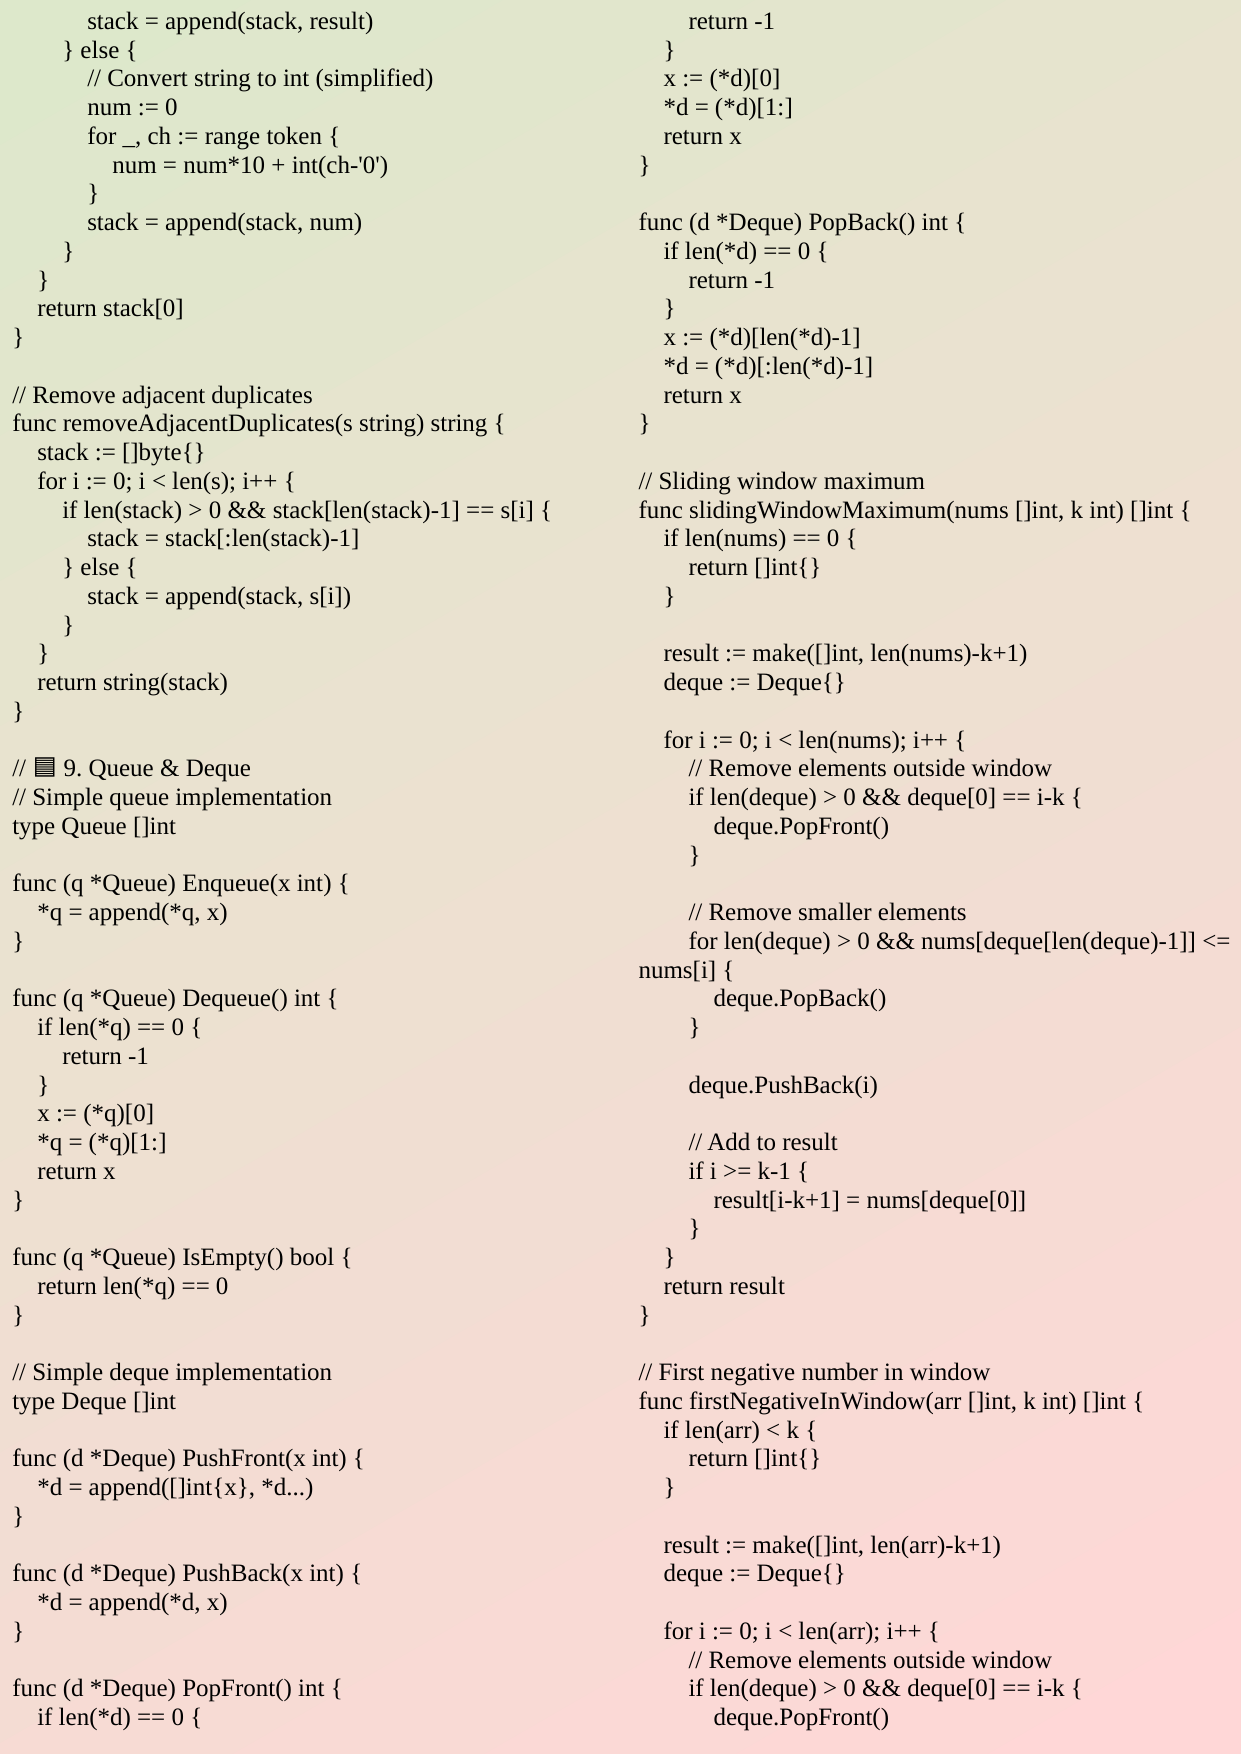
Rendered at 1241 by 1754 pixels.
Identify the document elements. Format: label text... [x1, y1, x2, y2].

text func (d *Deque) PopFront() int { [12, 1673, 608, 1702]
text func (d *Deque) PushBack(x int) { [12, 1558, 608, 1587]
text *q = (*q)[1:] [12, 1127, 608, 1156]
text } [638, 581, 1234, 610]
text } [12, 236, 608, 265]
text return result [638, 1271, 1234, 1300]
text } [638, 293, 1234, 322]
text } [12, 1501, 608, 1530]
text if len(*d) == 0 { [12, 1702, 608, 1731]
text num = num*10 + int(ch-'0') [12, 150, 608, 178]
text func (q *Queue) Enqueue(x int) { [12, 868, 608, 897]
text type Deque []int [12, 1386, 608, 1415]
text x := (*q)[0] [12, 1098, 608, 1127]
text if len(stack) > 0 && stack[len(stack)-1] == s[i] { [12, 495, 608, 523]
text return []int{} [638, 552, 1234, 581]
text func (d *Deque) PopBack() int { [638, 207, 1234, 236]
text return stack[0] [12, 293, 608, 322]
text deque.PopBack() [638, 983, 1234, 1012]
text func (q *Queue) Dequeue() int { [12, 983, 608, 1012]
text stack = append(stack, result) [12, 6, 608, 35]
text if len(nums) == 0 { [638, 523, 1234, 552]
text } [638, 35, 1234, 63]
text for _, ch := range token { [12, 121, 608, 150]
text deque := Deque{} [638, 667, 1234, 696]
text } [12, 610, 608, 638]
text result := make([]int, len(arr)-k+1) [638, 1530, 1234, 1558]
text // Remove elements outside window [638, 753, 1234, 782]
text if i >= k-1 { [638, 1156, 1234, 1185]
text func removeAdjacentDuplicates(s string) string { [12, 408, 608, 437]
text for len(deque) > 0 && nums[deque[len(deque)-1]] <= nums[i] { [638, 926, 1234, 983]
text // Remove elements outside window [638, 1645, 1234, 1673]
text // Simple deque implementation [12, 1357, 608, 1386]
text result := make([]int, len(nums)-k+1) [638, 638, 1234, 667]
text } [12, 1616, 608, 1645]
text func firstNegativeInWindow(arr []int, k int) []int { [638, 1386, 1234, 1415]
text x := (*d)[len(*d)-1] [638, 322, 1234, 351]
text if len(deque) > 0 && deque[0] == i-k { [638, 782, 1234, 811]
text // 🟦 9. Queue & Deque [12, 753, 608, 782]
text } [12, 1185, 608, 1213]
text // First negative number in window [638, 1357, 1234, 1386]
text deque.PopFront() [638, 811, 1234, 840]
text *d = (*d)[1:] [638, 92, 1234, 121]
text x := (*d)[0] [638, 63, 1234, 92]
text } [638, 408, 1234, 437]
text } [638, 150, 1234, 178]
text return x [12, 1156, 608, 1185]
text } [638, 1012, 1234, 1041]
text } [12, 638, 608, 667]
text for i := 0; i < len(nums); i++ { [638, 725, 1234, 753]
text if len(arr) < k { [638, 1415, 1234, 1443]
text } [12, 1070, 608, 1098]
text return x [638, 121, 1234, 150]
text // Add to result [638, 1127, 1234, 1156]
text return len(*q) == 0 [12, 1271, 608, 1300]
text if len(*d) == 0 { [638, 236, 1234, 265]
text deque := Deque{} [638, 1558, 1234, 1587]
text return x [638, 380, 1234, 408]
text } [12, 265, 608, 293]
text return -1 [12, 1041, 608, 1070]
text num := 0 [12, 92, 608, 121]
text // Sliding window maximum [638, 466, 1234, 495]
text } else { [12, 35, 608, 63]
text *d = append([]int{x}, *d...) [12, 1472, 608, 1501]
text } [638, 1472, 1234, 1501]
text } [12, 926, 608, 955]
text func (q *Queue) IsEmpty() bool { [12, 1242, 608, 1271]
text return string(stack) [12, 667, 608, 696]
text } [638, 1213, 1234, 1242]
text return []int{} [638, 1443, 1234, 1472]
text return -1 [638, 265, 1234, 293]
text } [12, 178, 608, 207]
text for i := 0; i < len(s); i++ { [12, 466, 608, 495]
text if len(*q) == 0 { [12, 1012, 608, 1041]
text stack = stack[:len(stack)-1] [12, 523, 608, 552]
text // Simple queue implementation [12, 782, 608, 811]
text *q = append(*q, x) [12, 897, 608, 926]
text func (d *Deque) PushFront(x int) { [12, 1443, 608, 1472]
text stack = append(stack, s[i]) [12, 581, 608, 610]
text } [12, 1300, 608, 1328]
text func slidingWindowMaximum(nums []int, k int) []int { [638, 495, 1234, 523]
text deque.PopFront() [638, 1702, 1234, 1731]
text // Remove adjacent duplicates [12, 380, 608, 408]
text type Queue []int [12, 811, 608, 840]
text } [12, 322, 608, 351]
text for i := 0; i < len(arr); i++ { [638, 1616, 1234, 1645]
text } [12, 696, 608, 725]
text } [638, 1300, 1234, 1328]
text } else { [12, 552, 608, 581]
text if len(deque) > 0 && deque[0] == i-k { [638, 1673, 1234, 1702]
text // Remove smaller elements [638, 897, 1234, 926]
text } [638, 840, 1234, 868]
text *d = (*d)[:len(*d)-1] [638, 351, 1234, 380]
text stack = append(stack, num) [12, 207, 608, 236]
text } [638, 1242, 1234, 1271]
text *d = append(*d, x) [12, 1587, 608, 1616]
text // Convert string to int (simplified) [12, 63, 608, 92]
text deque.PushBack(i) [638, 1070, 1234, 1098]
text result[i-k+1] = nums[deque[0]] [638, 1185, 1234, 1213]
text return -1 [638, 6, 1234, 35]
text stack := []byte{} [12, 437, 608, 466]
